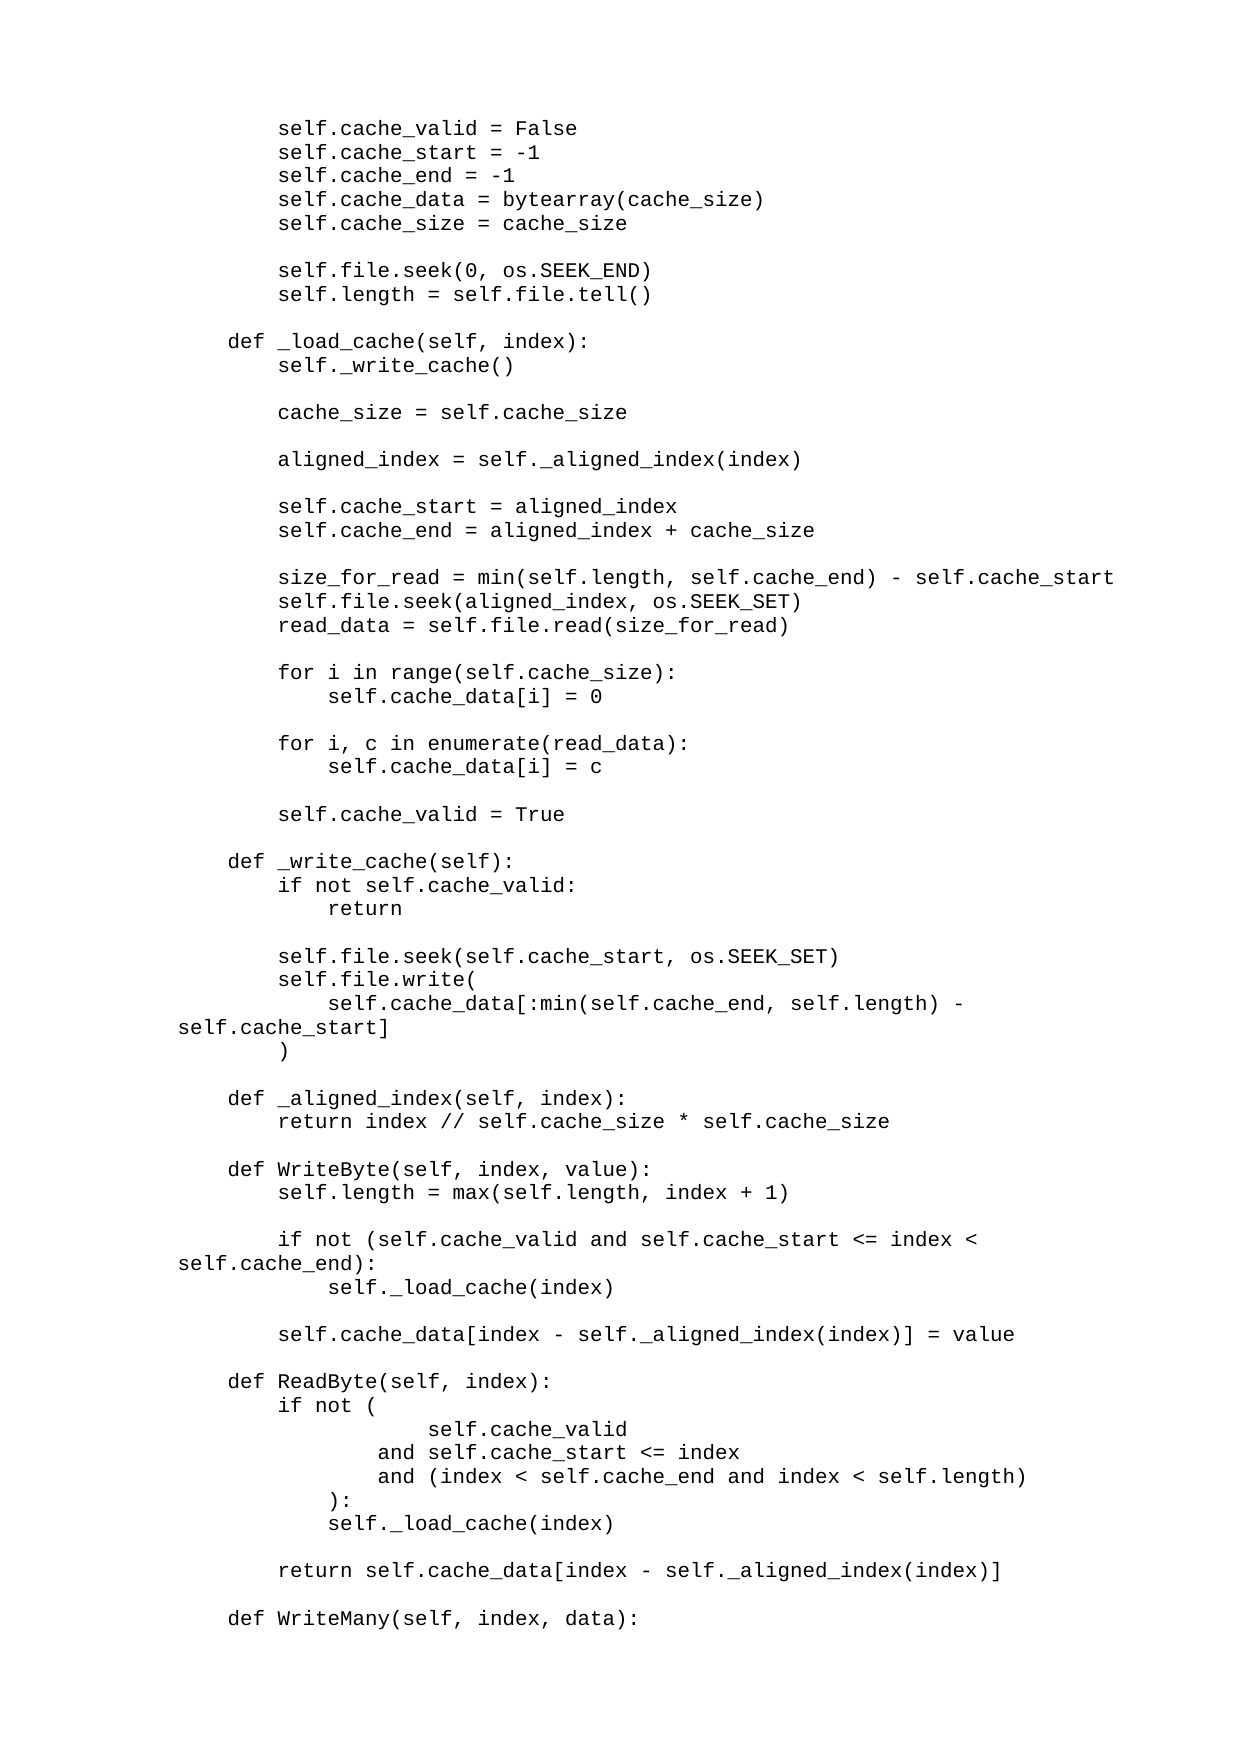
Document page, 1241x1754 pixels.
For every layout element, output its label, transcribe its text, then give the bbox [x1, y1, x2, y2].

text self._write_cache() [177, 354, 1152, 378]
text def ReadByte(self, index): [177, 1371, 1152, 1395]
text self.file.seek(aligned_index, os.SEEK_SET) [177, 591, 1152, 615]
text def WriteMany(self, index, data): [177, 1608, 1152, 1631]
text size_for_read = min(self.length, self.cache_end) - self.cache_start [177, 567, 1152, 591]
text self.cache_data[index - self._aligned_index(index)] = value [177, 1324, 1152, 1348]
text aligned_index = self._aligned_index(index) [177, 449, 1152, 473]
text self.cache_data[i] = c [177, 757, 1152, 780]
text self.cache_size = cache_size [177, 213, 1152, 236]
text self._load_cache(index) [177, 1513, 1152, 1537]
text def _write_cache(self): [177, 851, 1152, 875]
text self.cache_valid = True [177, 804, 1152, 827]
text self.cache_valid [177, 1419, 1152, 1442]
text self.file.seek(self.cache_start, os.SEEK_SET) [177, 946, 1152, 969]
text if not (self.cache_valid and self.cache_start <= index < self.cache_end): [177, 1229, 1152, 1277]
text self.cache_start = aligned_index [177, 496, 1152, 520]
text for i, c in enumerate(read_data): [177, 733, 1152, 757]
text read_data = self.file.read(size_for_read) [177, 615, 1152, 638]
text self._load_cache(index) [177, 1277, 1152, 1300]
text self.cache_valid = False [177, 118, 1152, 142]
text self.cache_end = -1 [177, 165, 1152, 189]
text self.file.write( [177, 969, 1152, 993]
text self.cache_data[:min(self.cache_end, self.length) - self.cache_start] [177, 993, 1152, 1040]
text ): [177, 1489, 1152, 1513]
text cache_size = self.cache_size [177, 402, 1152, 426]
text and self.cache_start <= index [177, 1442, 1152, 1466]
text self.cache_end = aligned_index + cache_size [177, 520, 1152, 544]
text for i in range(self.cache_size): [177, 662, 1152, 686]
text if not self.cache_valid: [177, 875, 1152, 898]
text def WriteByte(self, index, value): [177, 1158, 1152, 1182]
text ) [177, 1040, 1152, 1064]
text return [177, 898, 1152, 922]
text if not ( [177, 1395, 1152, 1419]
text self.file.seek(0, os.SEEK_END) [177, 260, 1152, 284]
text self.cache_data = bytearray(cache_size) [177, 189, 1152, 213]
text self.cache_data[i] = 0 [177, 686, 1152, 709]
text self.length = self.file.tell() [177, 284, 1152, 307]
text self.length = max(self.length, index + 1) [177, 1182, 1152, 1206]
text def _aligned_index(self, index): [177, 1088, 1152, 1111]
text def _load_cache(self, index): [177, 331, 1152, 354]
text return index // self.cache_size * self.cache_size [177, 1111, 1152, 1135]
text return self.cache_data[index - self._aligned_index(index)] [177, 1561, 1152, 1584]
text and (index < self.cache_end and index < self.length) [177, 1466, 1152, 1489]
text self.cache_start = -1 [177, 142, 1152, 165]
